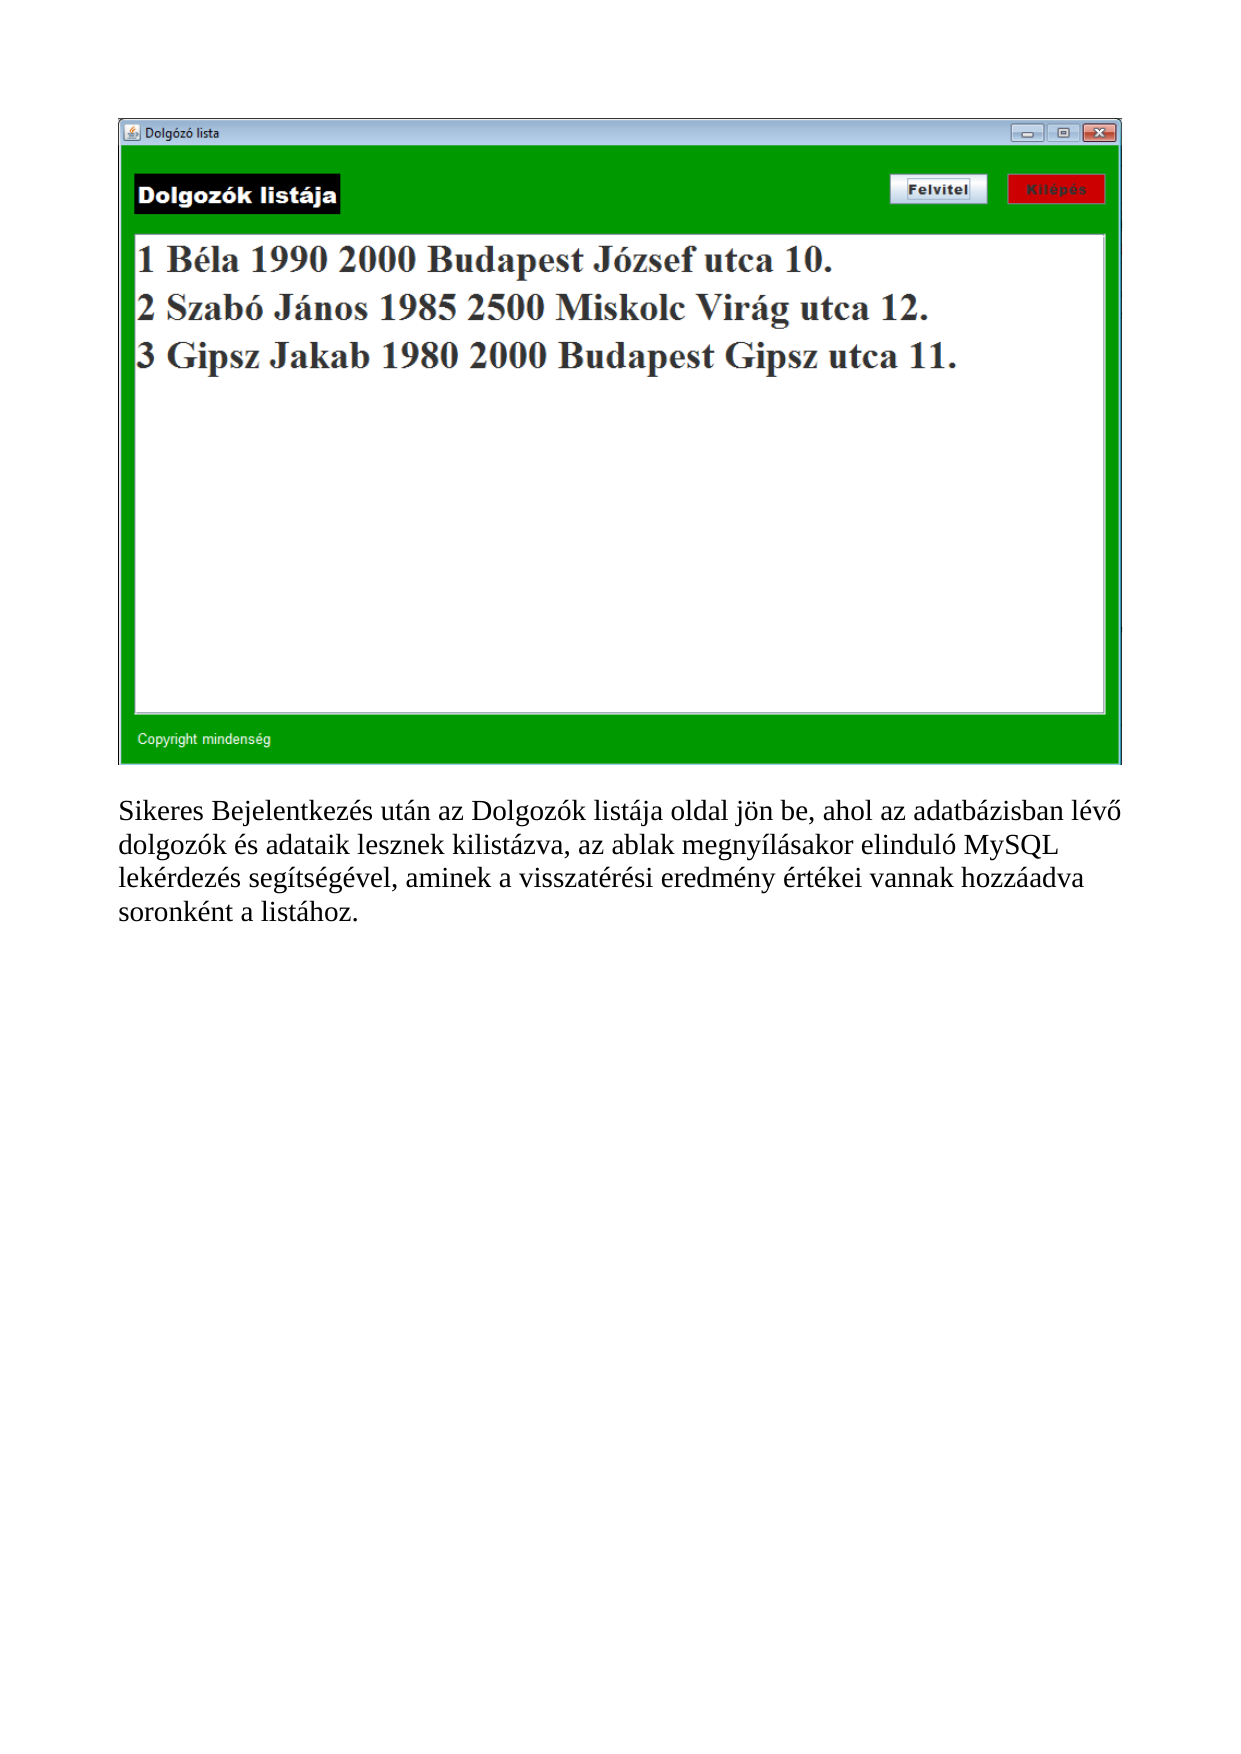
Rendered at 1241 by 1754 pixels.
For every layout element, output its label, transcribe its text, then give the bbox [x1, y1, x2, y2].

text Sikeres Bejelentkezés után az Dolgozók listája oldal jön be, ahol az adatbázisban lévő dolgozók és adataik lesznek kilistázva, az ablak megnyílásakor elinduló MySQL lekérdezés segítségével, aminek a visszatérési eredmény értékei vannak hozzáadva soronként a listához. [118, 793, 1122, 928]
